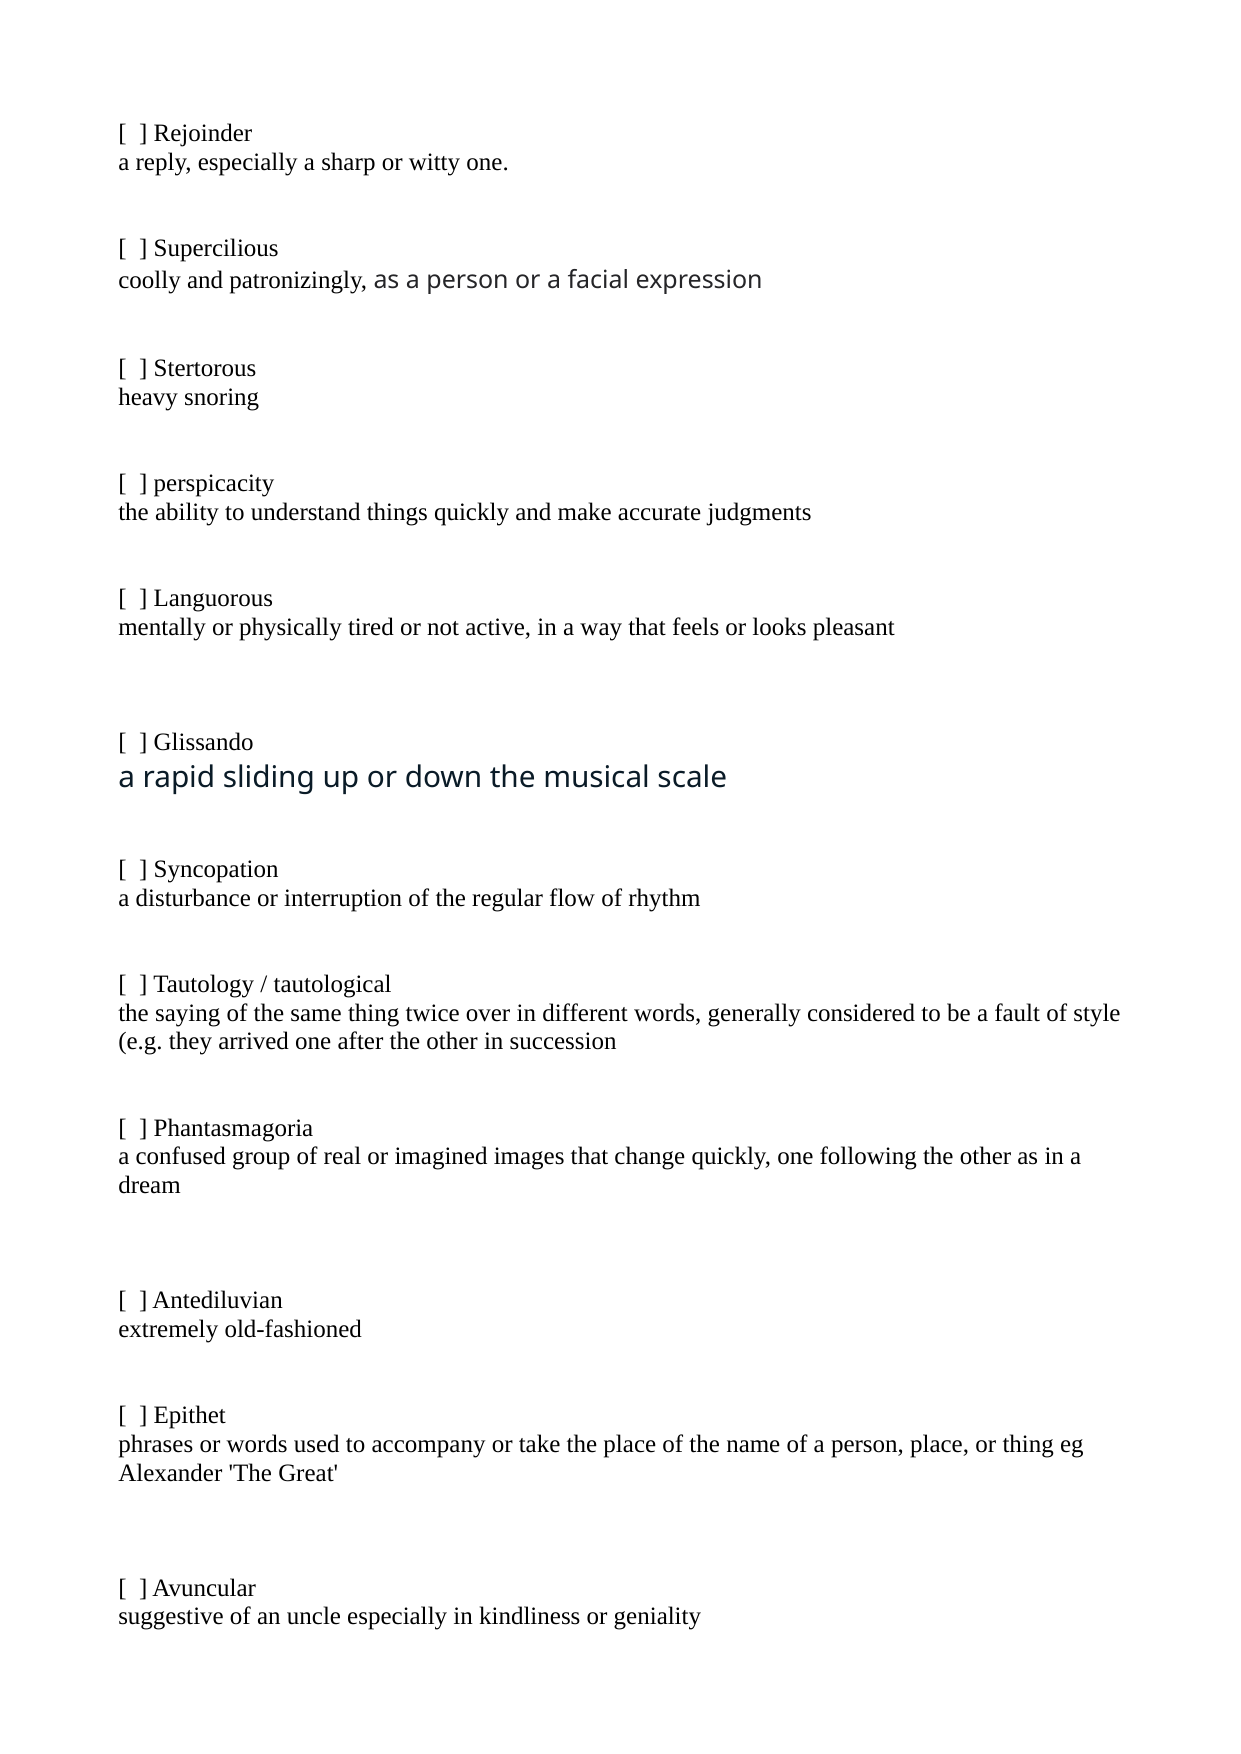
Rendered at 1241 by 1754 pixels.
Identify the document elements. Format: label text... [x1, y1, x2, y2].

text coolly and patronizingly, as a person or a facial expression [118, 262, 1122, 296]
text [ ] Antediluvian [118, 1285, 1122, 1314]
text [ ] Phantasmagoria [118, 1113, 1122, 1141]
text [ ] Rejoinder [118, 118, 1122, 147]
text extremely old-fashioned [118, 1314, 1122, 1343]
text a confused group of real or imagined images that change quickly, one following the other as in a dream [118, 1141, 1122, 1199]
text a disturbance or interruption of the regular flow of rhythm [118, 883, 1122, 911]
text [ ] Glissando [118, 727, 1122, 756]
text [ ] Epithet [118, 1400, 1122, 1429]
text phrases or words used to accompany or take the place of the name of a person, place, or thing eg Alexander 'The Great' [118, 1429, 1122, 1486]
text suggestive of an uncle especially in kindliness or geniality [118, 1601, 1122, 1630]
text mentally or physically tired or not active, in a way that feels or looks pleasant [118, 612, 1122, 641]
text a rapid sliding up or down the musical scale [118, 756, 1122, 796]
text [ ] Supercilious [118, 233, 1122, 262]
text the saying of the same thing twice over in different words, generally considered to be a fault of style (e.g. they arrived one after the other in succession [118, 998, 1122, 1055]
text [ ] Syncopation [118, 854, 1122, 883]
text [ ] Stertorous [118, 353, 1122, 382]
text a reply, especially a sharp or witty one. [118, 147, 1122, 176]
text the ability to understand things quickly and make accurate judgments [118, 497, 1122, 526]
text [ ] Languorous [118, 583, 1122, 612]
text [ ] perspicacity [118, 468, 1122, 497]
text [ ] Avuncular [118, 1573, 1122, 1601]
text [ ] Tautology / tautological [118, 969, 1122, 998]
text heavy snoring [118, 382, 1122, 411]
